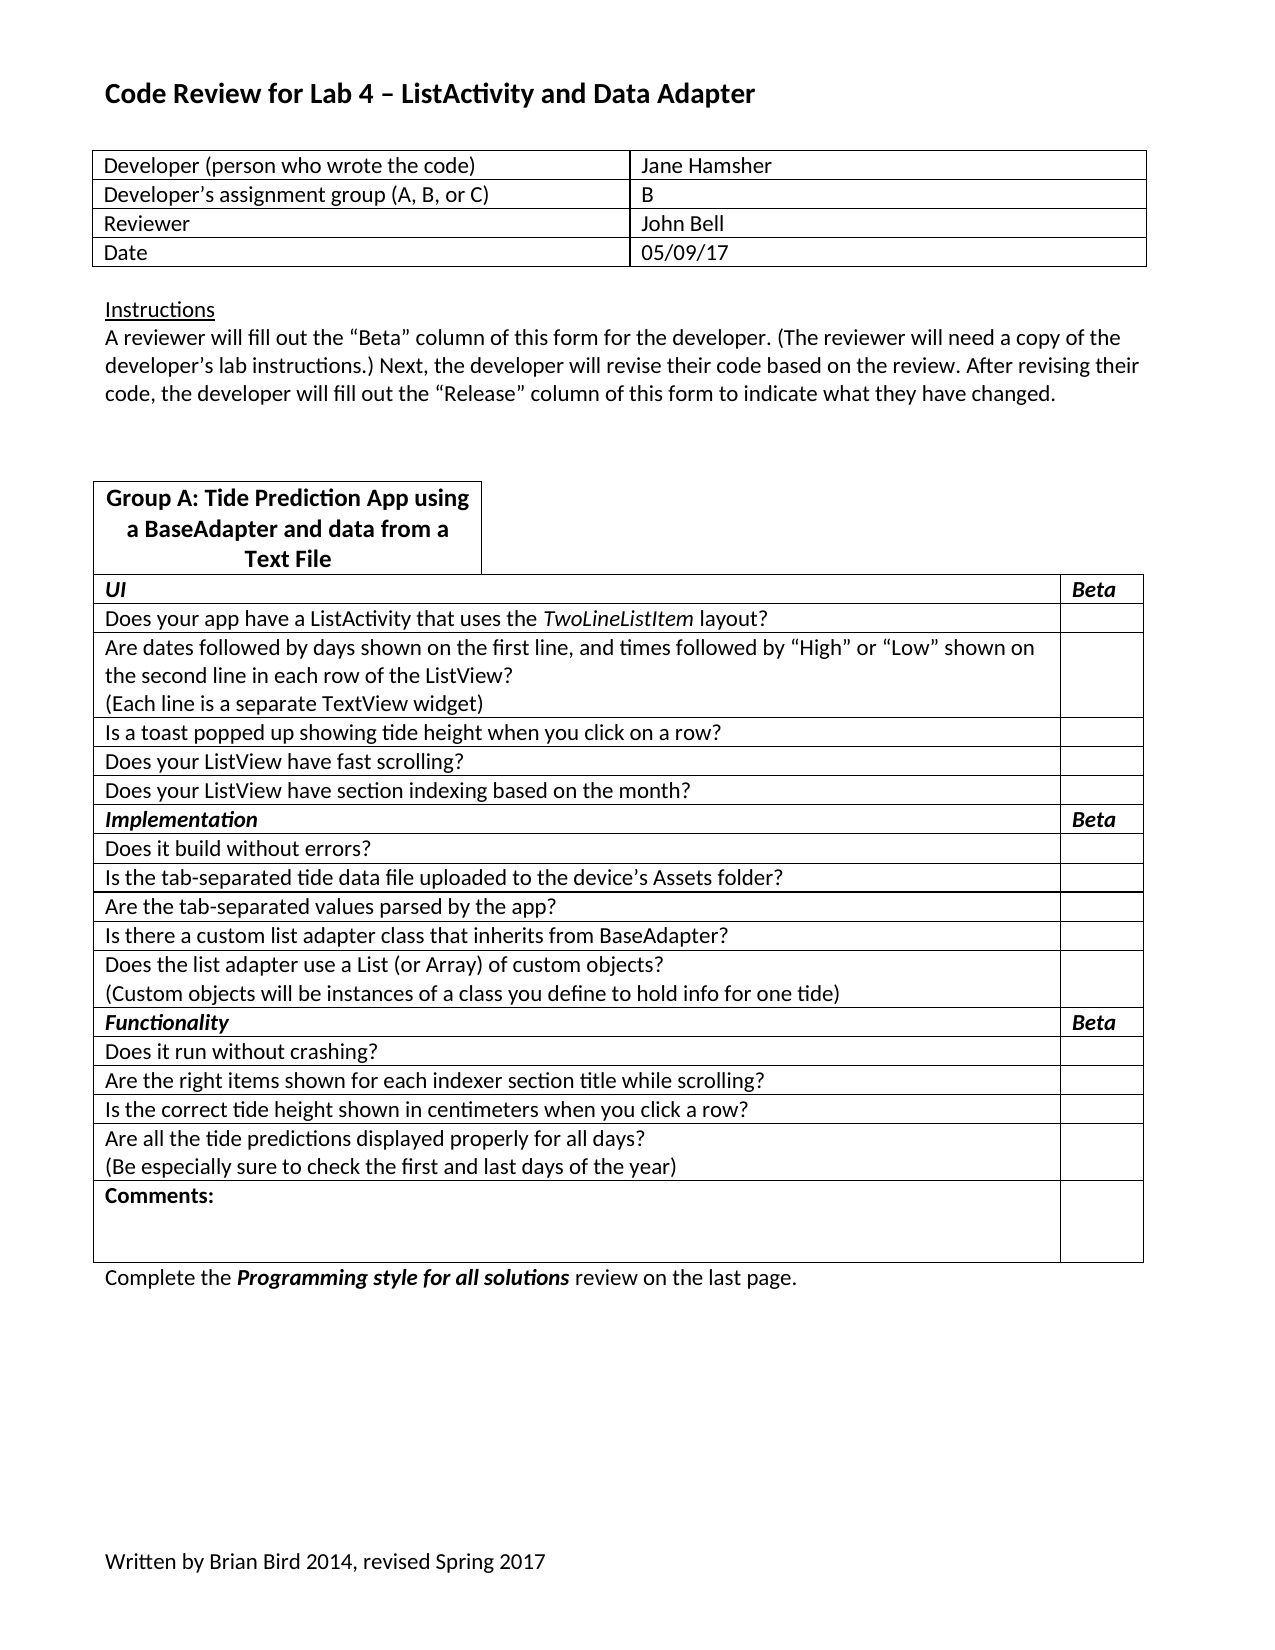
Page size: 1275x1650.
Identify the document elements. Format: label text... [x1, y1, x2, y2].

table_cell Are all the tide predictions displayed properly for all days? (Be especially sure to check the first and last days of the year) [94, 1124, 1060, 1180]
table_cell Beta [1061, 805, 1143, 833]
table_cell Is the tab-separated tide data file uploaded to the device’s Assets folder? [94, 864, 1060, 891]
table_cell [1061, 776, 1143, 804]
table_cell [1061, 951, 1143, 1007]
table_cell [1061, 718, 1143, 746]
table_cell Beta [1061, 575, 1143, 603]
table_cell Implementation [94, 805, 1060, 833]
table_cell John Bell [631, 209, 1146, 237]
table_cell [1061, 1095, 1143, 1123]
table_cell Does it build without errors? [94, 834, 1060, 862]
table_header Group A: Tide Prediction App using a BaseAdapter and data from a Text File [94, 482, 481, 574]
table_header Developer (person who wrote the code) [93, 151, 629, 179]
table_cell [1061, 633, 1143, 717]
table_cell Are dates followed by days shown on the first line, and times followed by “High” or “Low” shown on the second line in each row of the ListView? (Each line is a separate TextView widget) [94, 633, 1060, 717]
table_cell Does your app have a ListActivity that uses the TwoLineListItem layout? [94, 604, 1060, 632]
table_cell 05/09/17 [631, 238, 1146, 266]
table_cell Comments: [94, 1181, 1060, 1262]
table_cell [1061, 747, 1143, 775]
table_cell [1061, 834, 1143, 862]
text Complete the Programming style for all solutions review on the last page. [105, 1263, 1170, 1291]
table_cell UI [94, 575, 1060, 603]
table_cell [1061, 604, 1143, 632]
table_cell Does the list adapter use a List (or Array) of custom objects? (Custom objects will be instances of a class you define to hold info for one tide) [94, 951, 1060, 1007]
table_cell [1061, 1066, 1143, 1094]
table_cell Reviewer [93, 209, 629, 237]
table_cell Does your ListView have section indexing based on the month? [94, 776, 1060, 804]
table_cell Date [93, 238, 629, 266]
table_cell [1061, 864, 1143, 891]
table_cell Is there a custom list adapter class that inherits from BaseAdapter? [94, 922, 1060, 949]
table_cell [1061, 922, 1143, 949]
table_cell [1061, 893, 1143, 921]
table_cell [1061, 1037, 1143, 1065]
table_cell Are the right items shown for each indexer section title while scrolling? [94, 1066, 1060, 1094]
table_cell Is a toast popped up showing tide height when you click on a row? [94, 718, 1060, 746]
table_cell Functionality [94, 1008, 1060, 1036]
table_cell B [631, 180, 1146, 208]
table_cell Does your ListView have fast scrolling? [94, 747, 1060, 775]
table_header Jane Hamsher [631, 151, 1146, 179]
table_cell Does it run without crashing? [94, 1037, 1060, 1065]
text Instructions A reviewer will fill out the “Beta” column of this form for the developer. (The reviewer will need a copy of the developer’s lab instructions.) Next, the developer will revise their code based on the review. After revising their code, the developer will fill out the “Release” column of this form to indicate what they have changed. [105, 267, 1170, 407]
table_cell [1061, 1181, 1143, 1262]
table_cell Developer’s assignment group (A, B, or C) [93, 180, 629, 208]
table_cell Beta [1061, 1008, 1143, 1036]
table_cell Is the correct tide height shown in centimeters when you click a row? [94, 1095, 1060, 1123]
table_cell [1061, 1124, 1143, 1180]
table_cell Are the tab-separated values parsed by the app? [94, 893, 1060, 921]
